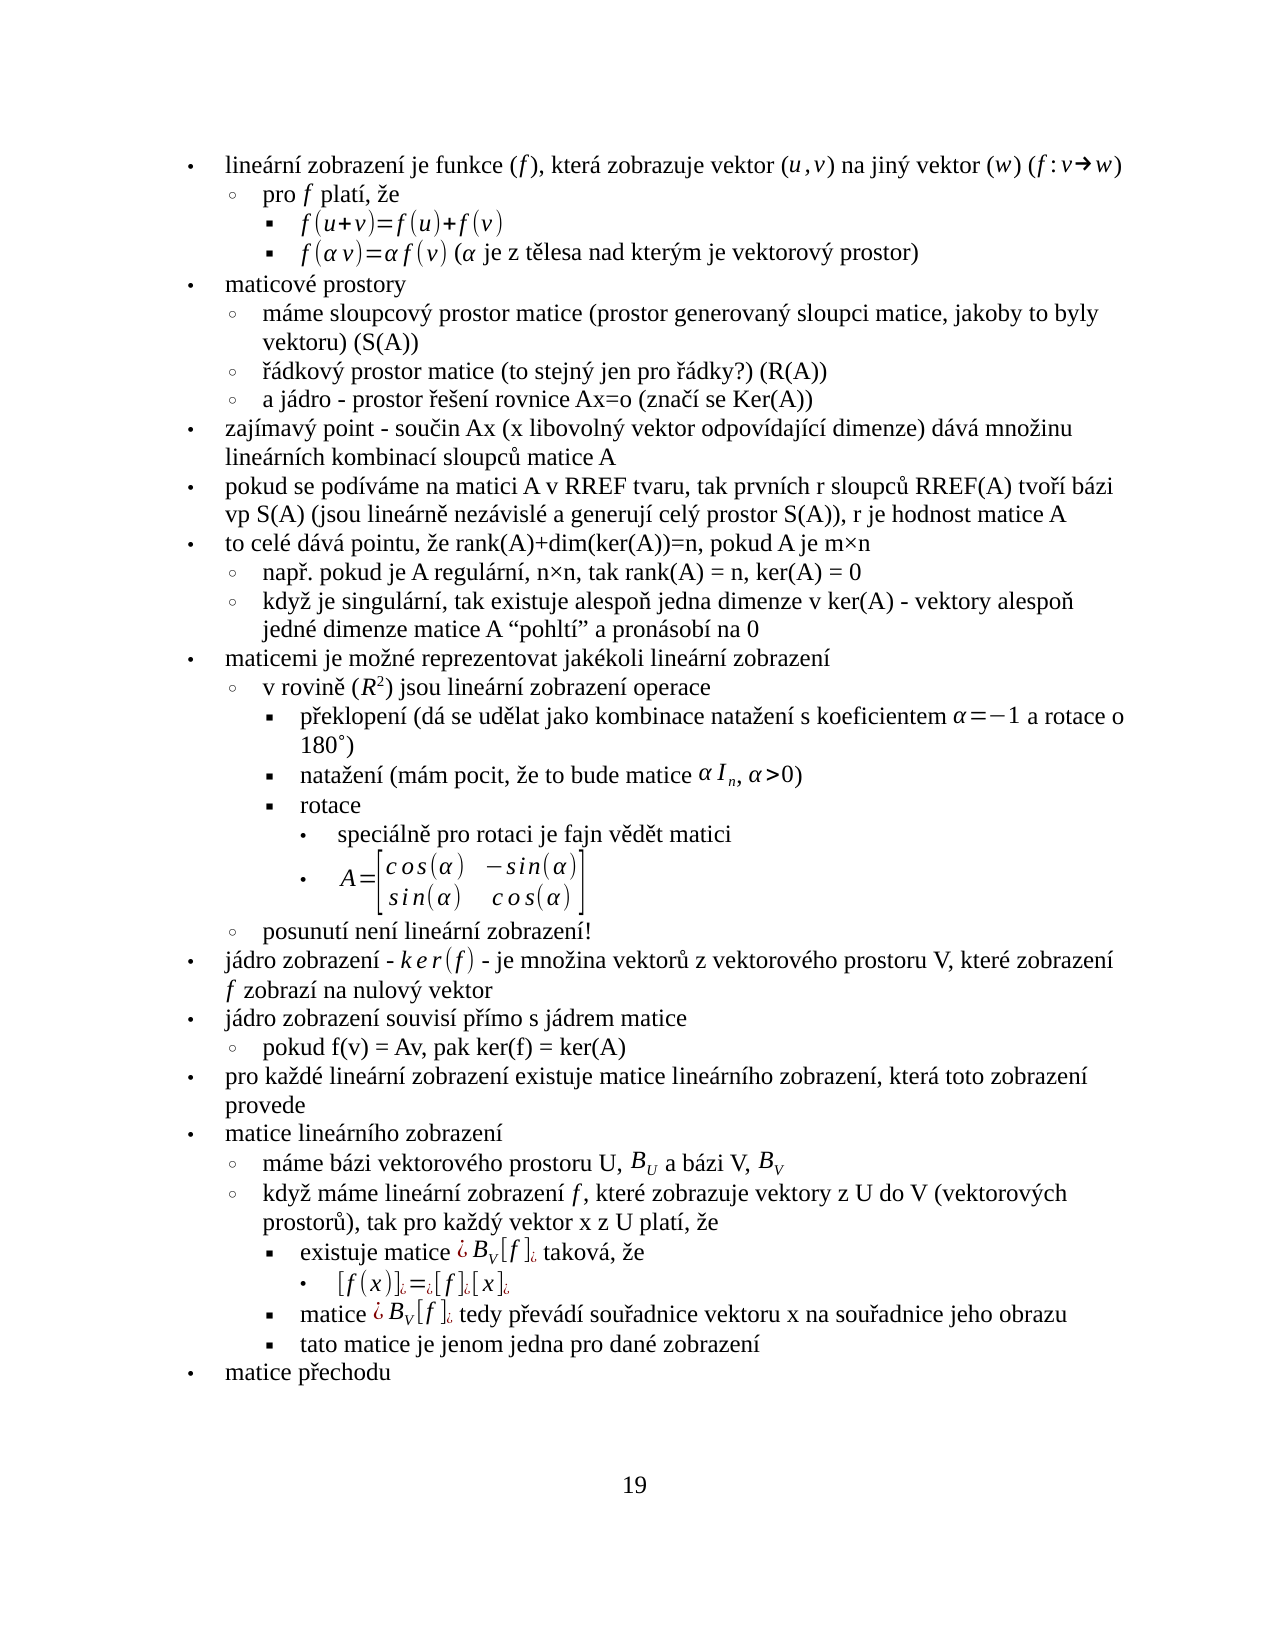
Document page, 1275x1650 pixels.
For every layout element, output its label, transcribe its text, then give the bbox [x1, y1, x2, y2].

list např. pokud je A regulární, n×n, tak rank(A) = n, ker(A) = 0 [225, 557, 1125, 586]
list existuje matice taková, že [262, 1236, 1125, 1267]
list ( je z tělesa nad kterým je vektorový prostor) [262, 237, 1125, 269]
list pokud se podíváme na matici A v RREF tvaru, tak prvních r sloupců RREF(A) tvoří bázi vp S(A) (jsou lineárně nezávislé a generují celý prostor S(A)), r je hodnost matice A [187, 471, 1125, 528]
list matice přechodu [187, 1357, 1125, 1386]
list to celé dává pointu, že rank(A)+dim(ker(A))=n, pokud A je m×n [187, 528, 1125, 557]
list maticemi je možné reprezentovat jakékoli lineární zobrazení [187, 643, 1125, 672]
list tato matice je jenom jedna pro dané zobrazení [262, 1329, 1125, 1357]
list jádro zobrazení - - je množina vektorů z vektorového prostoru V, které zobrazení zobrazí na nulový vektor [187, 945, 1125, 1003]
list zajímavý point - součin Ax (x libovolný vektor odpovídající dimenze) dává množinu lineárních kombinací sloupců matice A [187, 413, 1125, 471]
list rotace [262, 790, 1125, 819]
list a jádro - prostor řešení rovnice Ax=o (značí se Ker(A)) [225, 384, 1125, 413]
list máme bázi vektorového prostoru U, a bázi V, [225, 1147, 1125, 1178]
list když je singulární, tak existuje alespoň jedna dimenze v ker(A) - vektory alespoň jedné dimenze matice A “pohltí” a pronásobí na 0 [225, 586, 1125, 643]
list překlopení (dá se udělat jako kombinace natažení s koeficientem a rotace o 180˚) [262, 701, 1125, 759]
list lineární zobrazení je funkce (), která zobrazuje vektor () na jiný vektor () () [187, 150, 1125, 179]
list pro platí, že [225, 179, 1125, 207]
list pro každé lineární zobrazení existuje matice lineárního zobrazení, která toto zobrazení provede [187, 1061, 1125, 1118]
list posunutí není lineární zobrazení! [225, 916, 1125, 945]
list když máme lineární zobrazení , které zobrazuje vektory z U do V (vektorových prostorů), tak pro každý vektor x z U platí, že [225, 1178, 1125, 1236]
list v rovině () jsou lineární zobrazení operace [225, 672, 1125, 701]
list matice lineárního zobrazení [187, 1118, 1125, 1147]
list natažení (mám pocit, že to bude matice , ) [262, 759, 1125, 790]
list speciálně pro rotaci je fajn vědět matici [300, 819, 1125, 848]
list matice tedy převádí souřadnice vektoru x na souřadnice jeho obrazu [262, 1297, 1125, 1329]
list maticové prostory [187, 269, 1125, 298]
list jádro zobrazení souvisí přímo s jádrem matice [187, 1003, 1125, 1032]
list máme sloupcový prostor matice (prostor generovaný sloupci matice, jakoby to byly vektoru) (S(A)) [225, 298, 1125, 356]
list pokud f(v) = Av, pak ker(f) = ker(A) [225, 1032, 1125, 1061]
list řádkový prostor matice (to stejný jen pro řádky?) (R(A)) [225, 356, 1125, 384]
